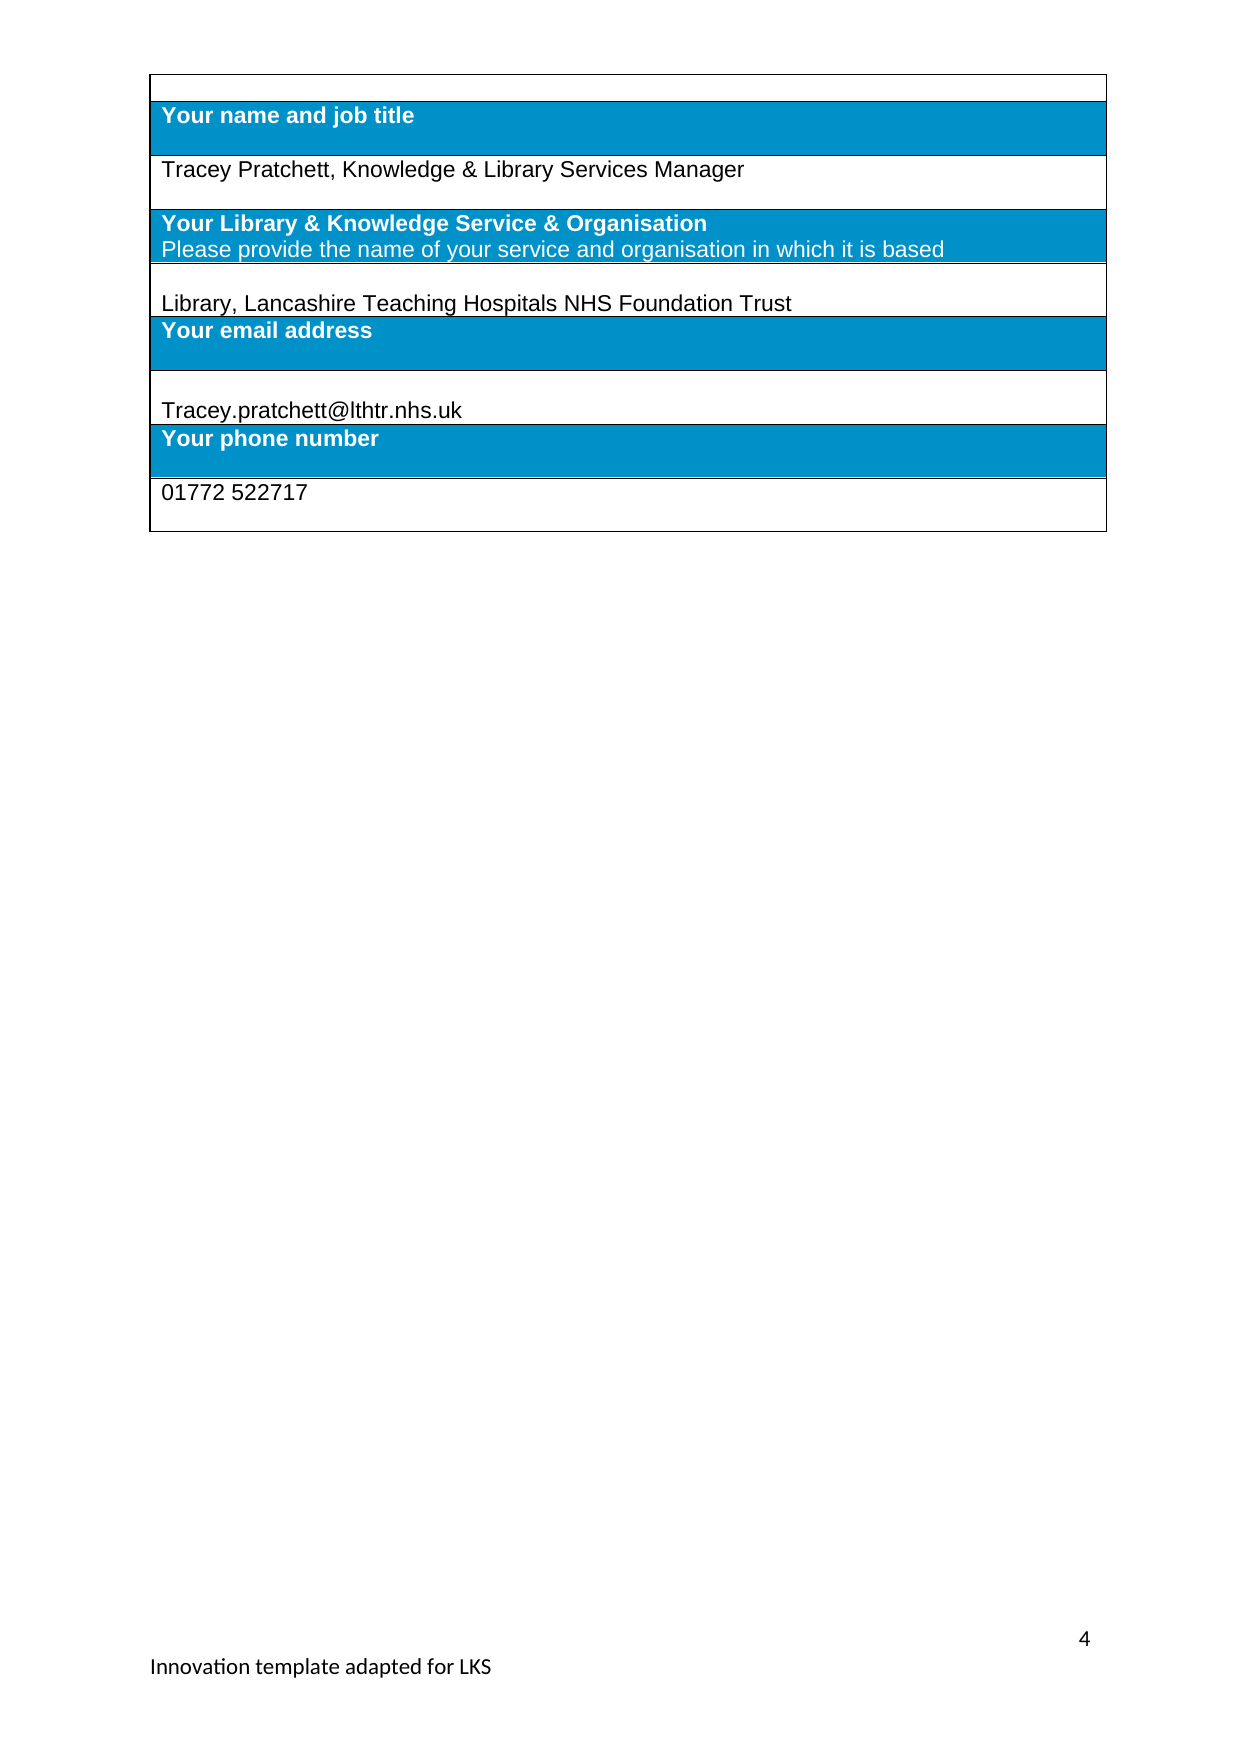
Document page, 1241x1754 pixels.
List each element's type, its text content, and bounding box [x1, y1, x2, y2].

table_cell [151, 75, 1106, 101]
table_cell Your name and job title [151, 102, 1106, 155]
table_cell Tracey.pratchett@lthtr.nhs.uk [151, 371, 1106, 424]
table_cell Tracey Pratchett, Knowledge & Library Services Manager location within HEE [151, 156, 1106, 209]
table_cell Library, Lancashire Teaching Hospitals NHS Foundation Trust [151, 264, 1106, 316]
table_cell Your email address [151, 317, 1106, 370]
table_cell Your Library & Knowledge Service & Organisation Please provide the name of your service and organisation in which it is based [151, 210, 1106, 262]
table_cell 01772 522717 xxxxxxxxxxxxxxxxxxxxxxxxxxxxxxxxxxxxxxxxxxxxxxxxxxxxxxxxxxxx [151, 479, 1106, 531]
table_cell Your phone number [151, 425, 1106, 477]
